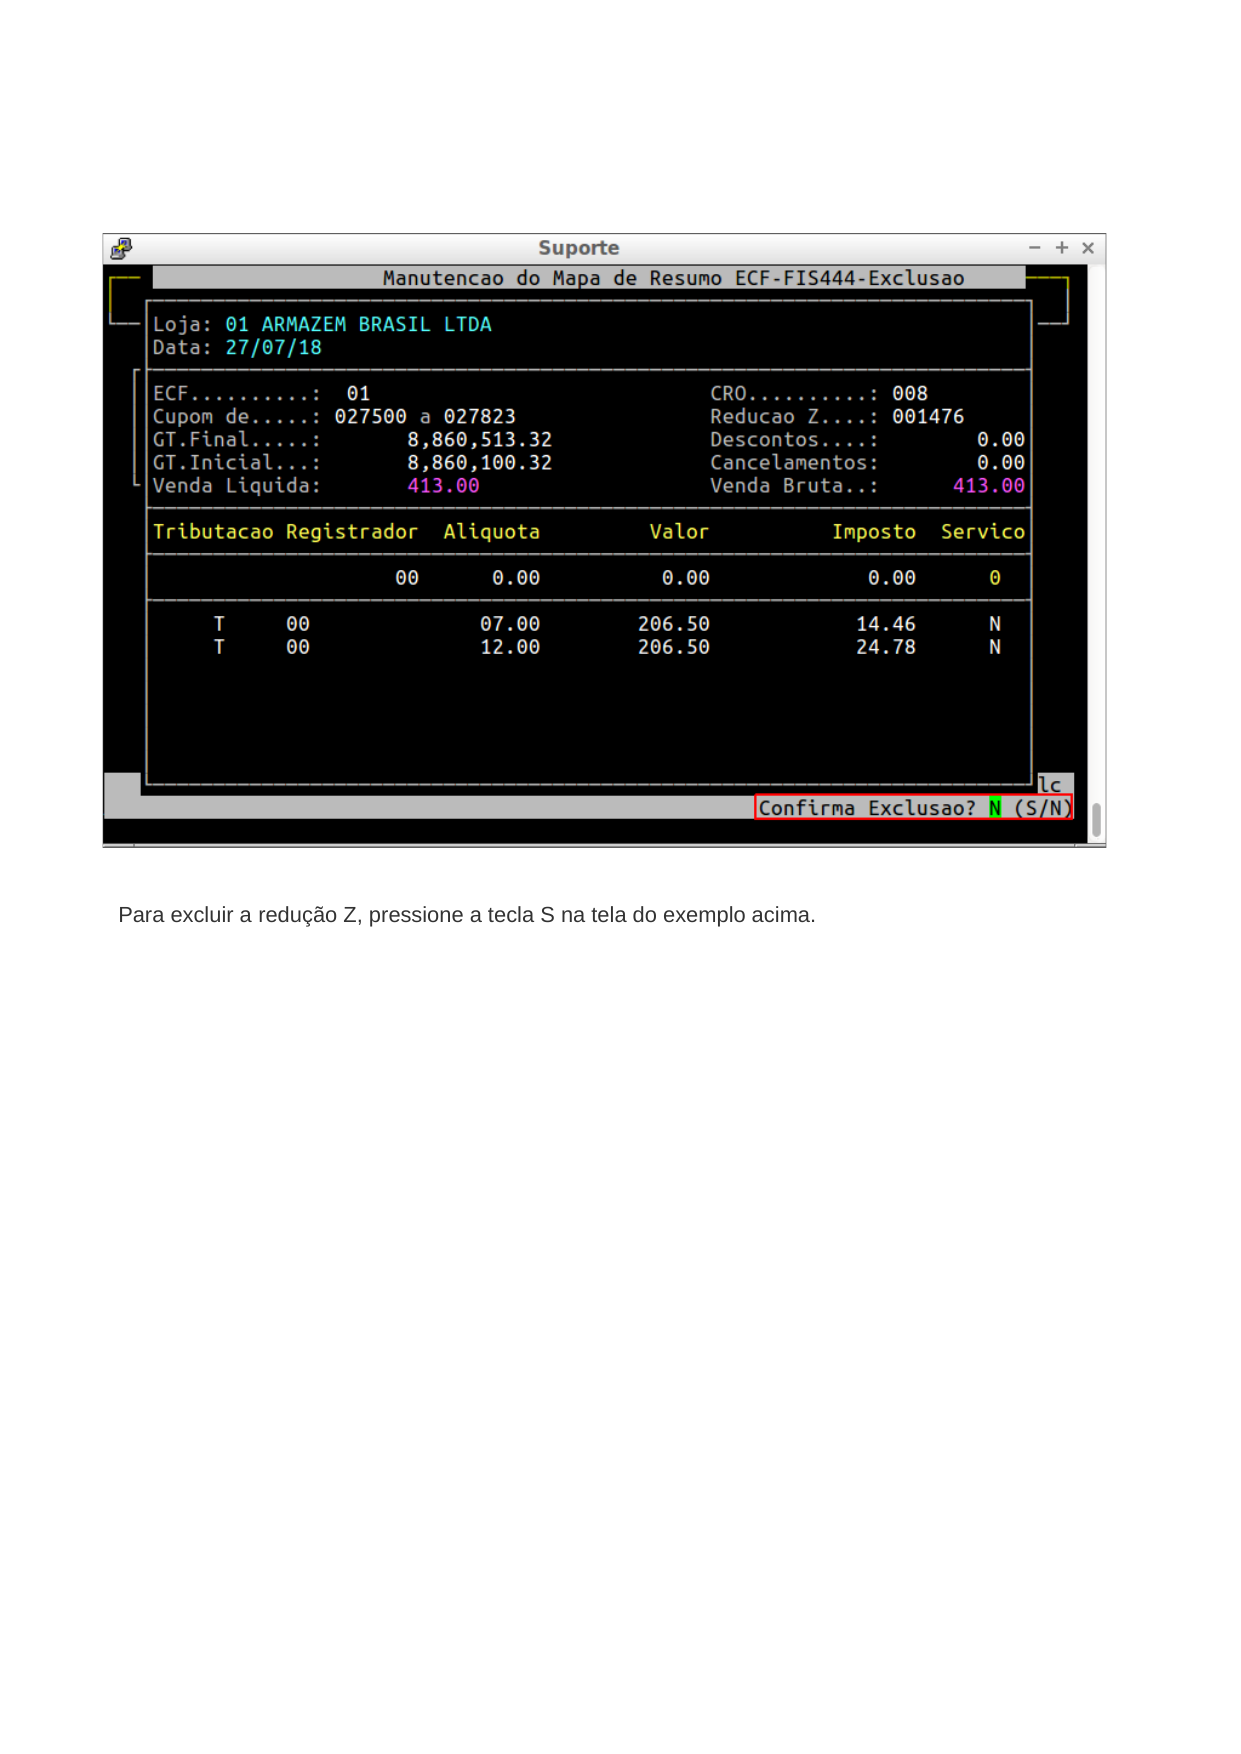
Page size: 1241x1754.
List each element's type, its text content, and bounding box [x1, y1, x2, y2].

text Para excluir a redução Z, pressione a tecla S na tela do exemplo acima. [118, 902, 1122, 927]
picture [102, 233, 1107, 848]
